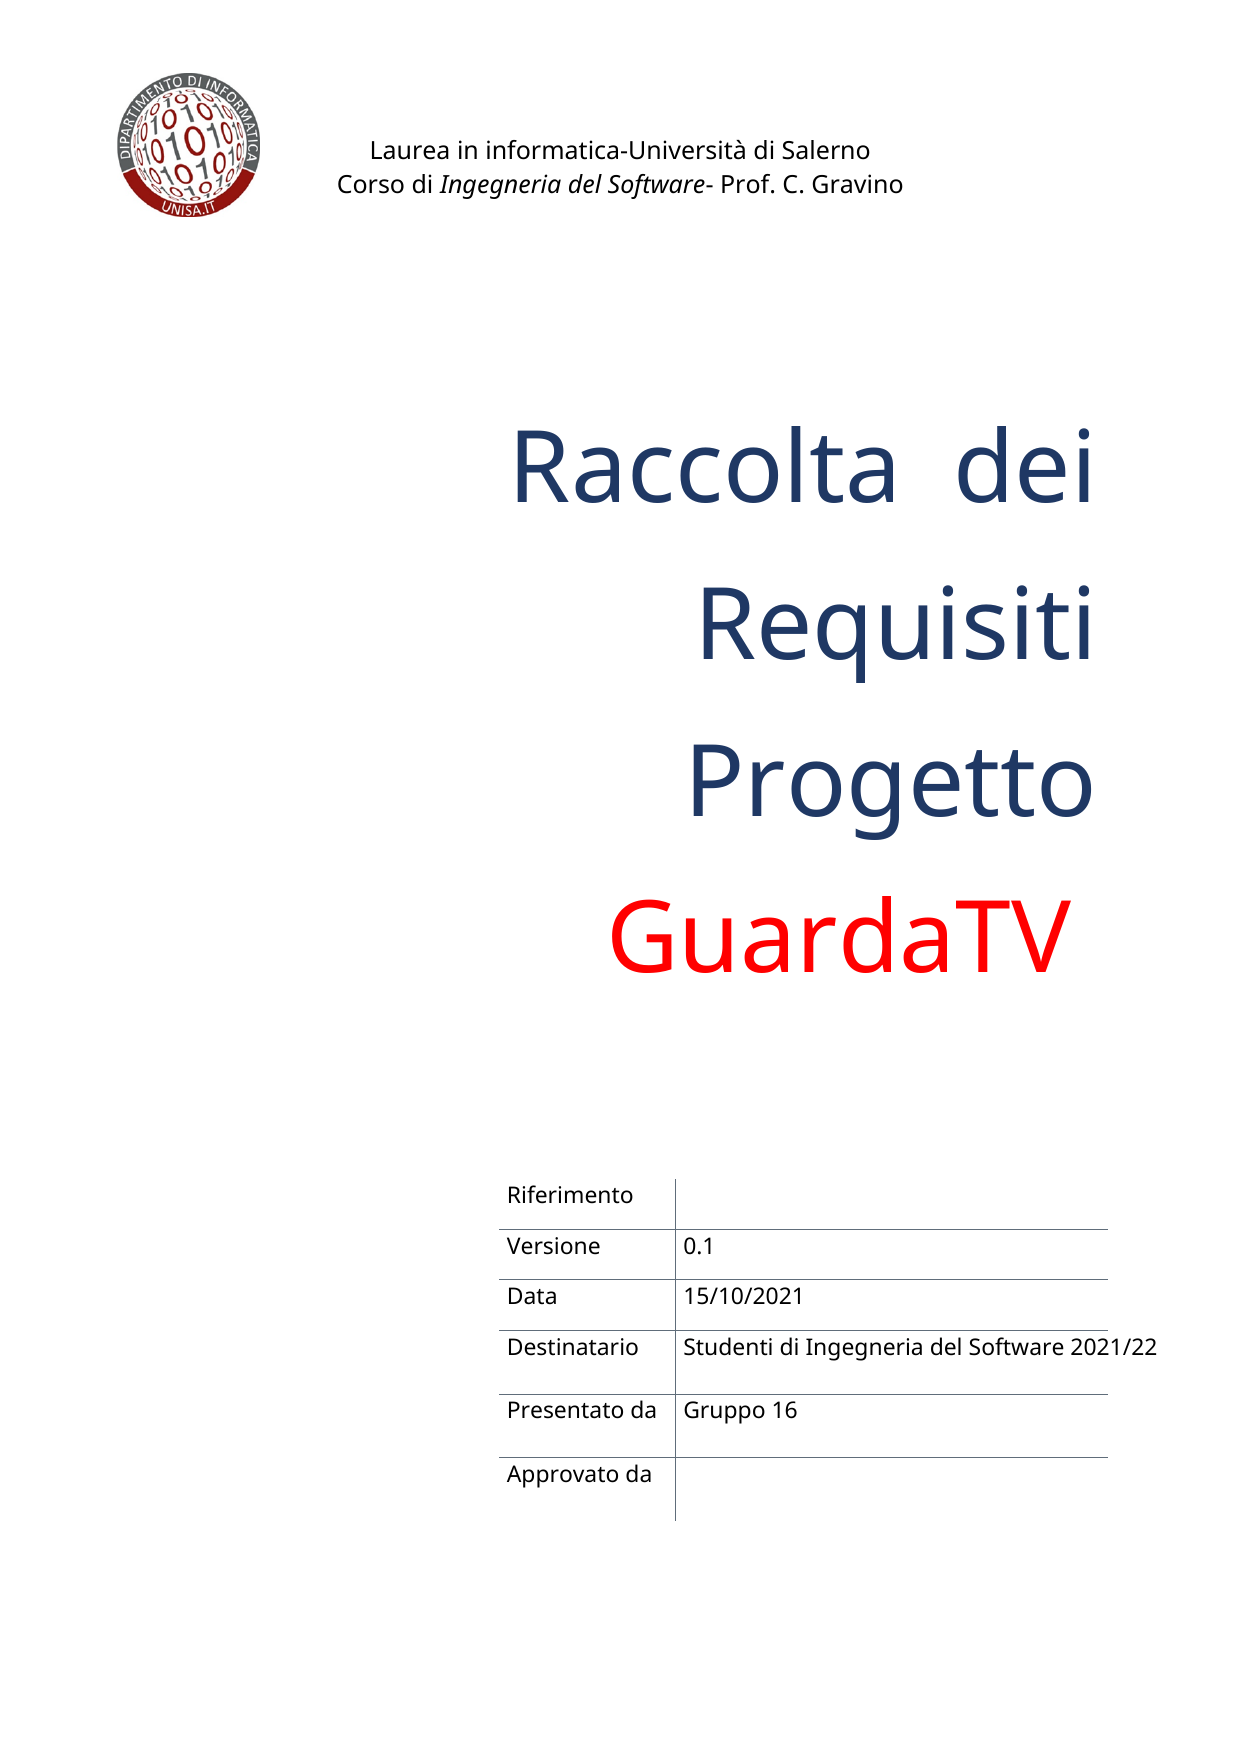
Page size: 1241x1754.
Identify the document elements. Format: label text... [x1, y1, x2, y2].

table_cell 0.1 [676, 1230, 1108, 1279]
table_cell Approvato da [499, 1458, 675, 1521]
table_cell [676, 1458, 1108, 1521]
table_header [676, 1179, 1108, 1229]
table_cell Versione [499, 1230, 675, 1279]
table_cell Destinatario [499, 1331, 675, 1393]
table_cell Studenti di Ingegneria del Software 2021/22 [676, 1331, 1108, 1393]
table_cell Gruppo 16 [676, 1395, 1108, 1457]
table_header Riferimento [499, 1179, 675, 1229]
table_cell Data [499, 1280, 675, 1330]
table_cell Presentato da [499, 1395, 675, 1457]
table_cell 15/10/2021 [676, 1280, 1108, 1330]
table_header Raccolta dei Requisiti Progetto GuardaTV [118, 386, 1107, 1569]
